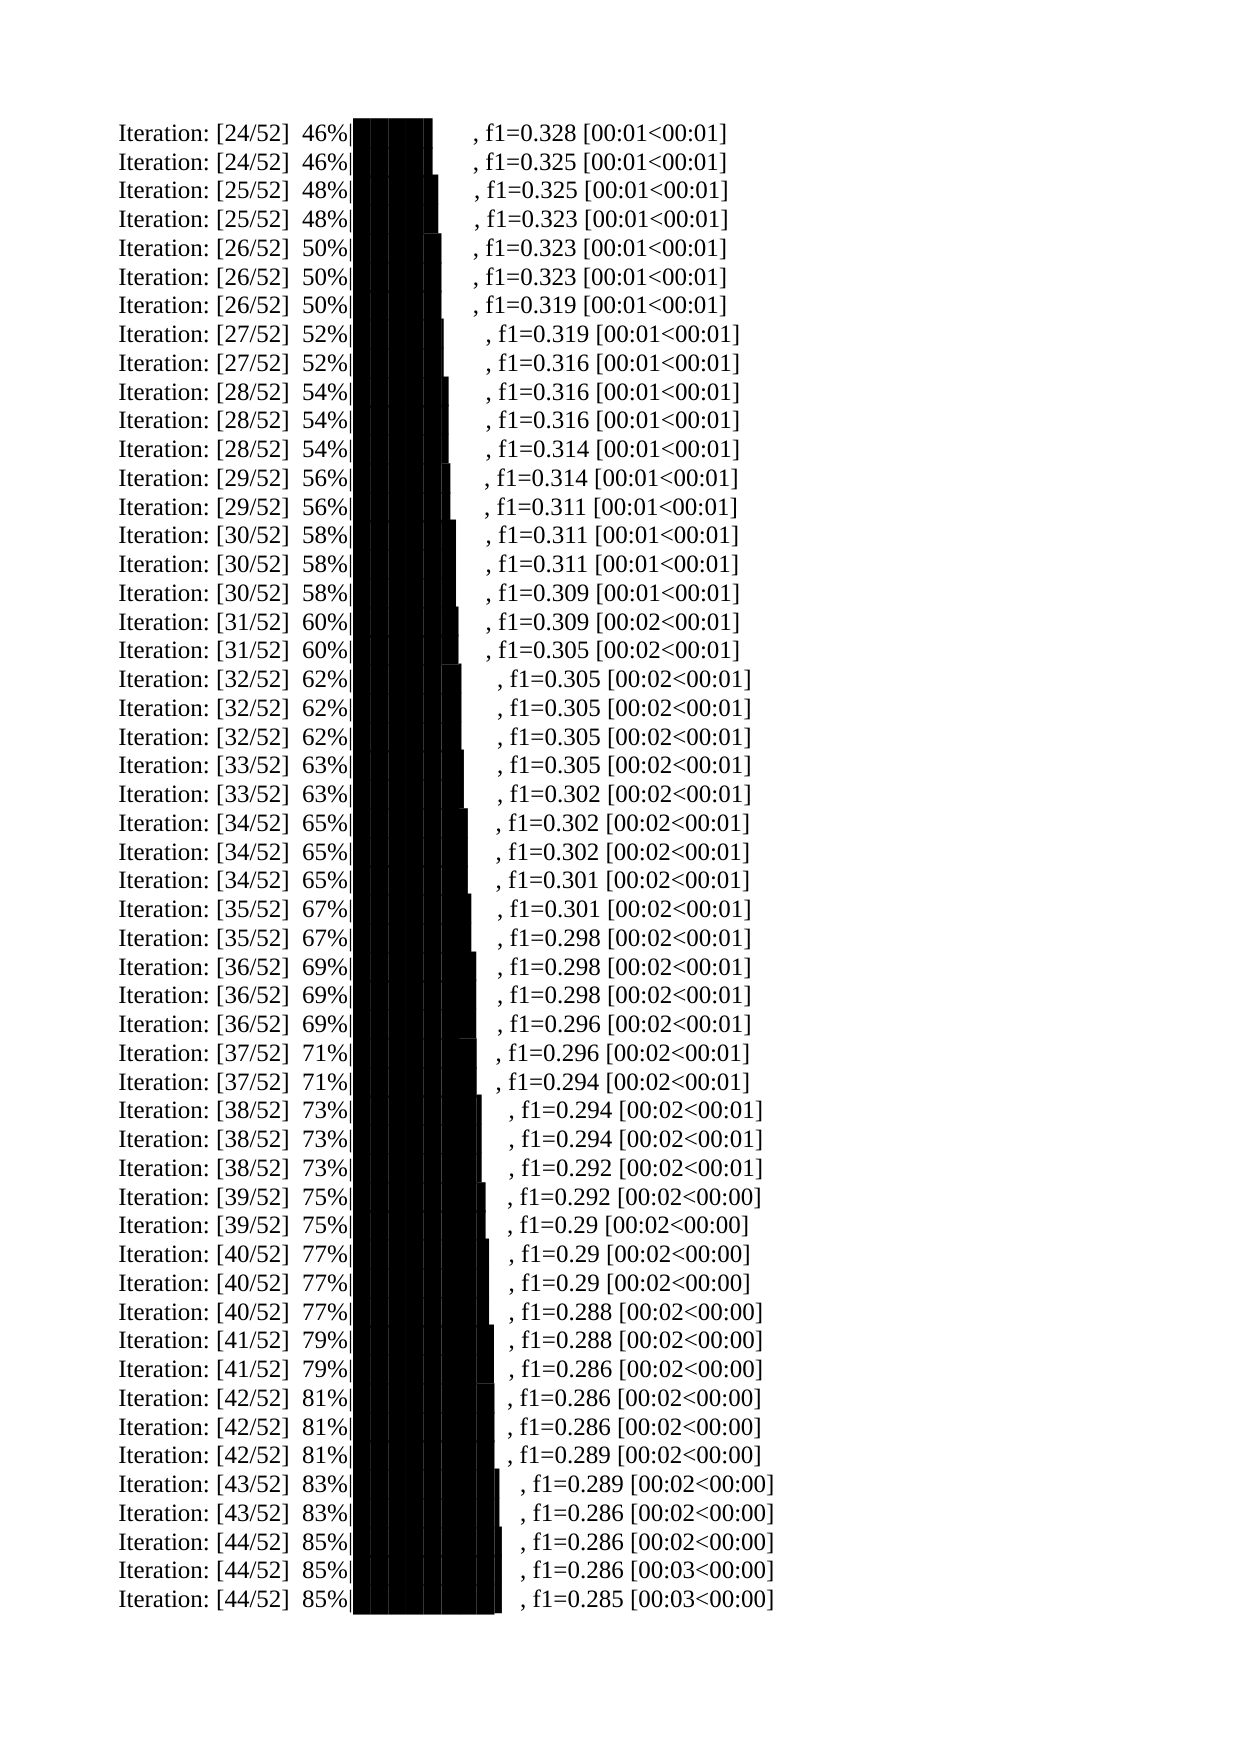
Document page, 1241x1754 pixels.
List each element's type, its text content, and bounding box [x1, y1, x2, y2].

text Iteration: [32/52] 62%|██████▏ , f1=0.305 [00:02<00:01] [461, 693, 1122, 722]
text Iteration: [43/52] 83%|████████▎ , f1=0.289 [00:02<00:00] [118, 1469, 353, 1498]
text Iteration: [42/52] 81%|████████ , f1=0.286 [00:02<00:00] [118, 1412, 353, 1441]
text Iteration: [28/52] 54%|█████▍ , f1=0.316 [00:01<00:01] [448, 377, 1122, 406]
text Iteration: [28/52] 54%|█████▍ , f1=0.316 [00:01<00:01] [118, 377, 353, 406]
text Iteration: [39/52] 75%|███████▌ , f1=0.29 [00:02<00:00] [118, 1211, 353, 1239]
text Iteration: [40/52] 77%|███████▋ , f1=0.288 [00:02<00:00] [489, 1297, 1122, 1326]
text Iteration: [26/52] 50%|█████ , f1=0.319 [00:01<00:01] [118, 291, 353, 319]
text Iteration: [28/52] 54%|█████▍ , f1=0.316 [00:01<00:01] [448, 406, 1122, 434]
text Iteration: [27/52] 52%|█████▏ , f1=0.319 [00:01<00:01] [118, 319, 353, 348]
text Iteration: [34/52] 65%|██████▌ , f1=0.301 [00:02<00:01] [468, 866, 1122, 894]
text Iteration: [40/52] 77%|███████▋ , f1=0.29 [00:02<00:00] [489, 1239, 1122, 1268]
text Iteration: [30/52] 58%|█████▊ , f1=0.311 [00:01<00:01] [118, 549, 353, 578]
text Iteration: [42/52] 81%|████████ , f1=0.286 [00:02<00:00] [494, 1412, 1122, 1441]
text Iteration: [44/52] 85%|████████▍ , f1=0.286 [00:02<00:00] [501, 1527, 1122, 1556]
text Iteration: [28/52] 54%|█████▍ , f1=0.316 [00:01<00:01] [118, 406, 353, 434]
text Iteration: [33/52] 63%|██████▎ , f1=0.305 [00:02<00:01] [464, 751, 1122, 779]
text Iteration: [31/52] 60%|█████▉ , f1=0.309 [00:02<00:01] [118, 607, 353, 636]
text Iteration: [38/52] 73%|███████▎ , f1=0.292 [00:02<00:01] [118, 1153, 353, 1182]
text Iteration: [29/52] 56%|█████▌ , f1=0.311 [00:01<00:01] [118, 492, 353, 521]
text Iteration: [42/52] 81%|████████ , f1=0.289 [00:02<00:00] [494, 1441, 1122, 1469]
text Iteration: [36/52] 69%|██████▉ , f1=0.298 [00:02<00:01] [118, 952, 353, 981]
text Iteration: [26/52] 50%|█████ , f1=0.319 [00:01<00:01] [441, 291, 1122, 319]
text Iteration: [28/52] 54%|█████▍ , f1=0.314 [00:01<00:01] [448, 434, 1122, 463]
text Iteration: [35/52] 67%|██████▋ , f1=0.301 [00:02<00:01] [471, 894, 1122, 923]
text Iteration: [36/52] 69%|██████▉ , f1=0.296 [00:02<00:01] [476, 1009, 1122, 1038]
text Iteration: [29/52] 56%|█████▌ , f1=0.314 [00:01<00:01] [450, 463, 1122, 492]
text Iteration: [32/52] 62%|██████▏ , f1=0.305 [00:02<00:01] [118, 664, 353, 693]
text Iteration: [27/52] 52%|█████▏ , f1=0.316 [00:01<00:01] [118, 348, 353, 377]
text Iteration: [41/52] 79%|███████▉ , f1=0.288 [00:02<00:00] [494, 1326, 1122, 1354]
text Iteration: [36/52] 69%|██████▉ , f1=0.298 [00:02<00:01] [118, 981, 353, 1009]
text Iteration: [36/52] 69%|██████▉ , f1=0.298 [00:02<00:01] [476, 952, 1122, 981]
text Iteration: [31/52] 60%|█████▉ , f1=0.305 [00:02<00:01] [458, 636, 1122, 664]
text Iteration: [34/52] 65%|██████▌ , f1=0.302 [00:02<00:01] [468, 808, 1122, 837]
text Iteration: [30/52] 58%|█████▊ , f1=0.311 [00:01<00:01] [456, 521, 1122, 549]
text Iteration: [32/52] 62%|██████▏ , f1=0.305 [00:02<00:01] [118, 722, 353, 751]
text Iteration: [35/52] 67%|██████▋ , f1=0.298 [00:02<00:01] [471, 923, 1122, 952]
text Iteration: [29/52] 56%|█████▌ , f1=0.311 [00:01<00:01] [450, 492, 1122, 521]
text Iteration: [38/52] 73%|███████▎ , f1=0.294 [00:02<00:01] [118, 1124, 353, 1153]
text Iteration: [41/52] 79%|███████▉ , f1=0.286 [00:02<00:00] [118, 1354, 353, 1383]
text Iteration: [42/52] 81%|████████ , f1=0.289 [00:02<00:00] [118, 1441, 353, 1469]
text Iteration: [36/52] 69%|██████▉ , f1=0.296 [00:02<00:01] [118, 1009, 353, 1038]
text Iteration: [34/52] 65%|██████▌ , f1=0.302 [00:02<00:01] [118, 808, 353, 837]
text Iteration: [42/52] 81%|████████ , f1=0.286 [00:02<00:00] [494, 1383, 1122, 1412]
text Iteration: [36/52] 69%|██████▉ , f1=0.298 [00:02<00:01] [476, 981, 1122, 1009]
text Iteration: [39/52] 75%|███████▌ , f1=0.292 [00:02<00:00] [118, 1182, 353, 1211]
text Iteration: [39/52] 75%|███████▌ , f1=0.29 [00:02<00:00] [485, 1211, 1122, 1239]
text Iteration: [24/52] 46%|████▌ , f1=0.328 [00:01<00:01] [432, 118, 1122, 147]
text Iteration: [30/52] 58%|█████▊ , f1=0.309 [00:01<00:01] [118, 578, 353, 607]
text Iteration: [29/52] 56%|█████▌ , f1=0.314 [00:01<00:01] [118, 463, 353, 492]
text Iteration: [44/52] 85%|████████▍ , f1=0.286 [00:02<00:00] [118, 1527, 353, 1556]
text Iteration: [33/52] 63%|██████▎ , f1=0.302 [00:02<00:01] [118, 779, 353, 808]
text Iteration: [26/52] 50%|█████ , f1=0.323 [00:01<00:01] [118, 262, 353, 291]
text Iteration: [38/52] 73%|███████▎ , f1=0.292 [00:02<00:01] [482, 1153, 1122, 1182]
text Iteration: [26/52] 50%|█████ , f1=0.323 [00:01<00:01] [118, 233, 353, 262]
text Iteration: [35/52] 67%|██████▋ , f1=0.301 [00:02<00:01] [118, 894, 353, 923]
text Iteration: [40/52] 77%|███████▋ , f1=0.288 [00:02<00:00] [118, 1297, 353, 1326]
text Iteration: [44/52] 85%|████████▍ , f1=0.286 [00:03<00:00] [501, 1556, 1122, 1584]
text Iteration: [38/52] 73%|███████▎ , f1=0.294 [00:02<00:01] [482, 1096, 1122, 1124]
text Iteration: [41/52] 79%|███████▉ , f1=0.286 [00:02<00:00] [494, 1354, 1122, 1383]
text Iteration: [37/52] 71%|███████ , f1=0.294 [00:02<00:01] [118, 1067, 353, 1096]
text Iteration: [33/52] 63%|██████▎ , f1=0.302 [00:02<00:01] [464, 779, 1122, 808]
text Iteration: [42/52] 81%|████████ , f1=0.286 [00:02<00:00] [118, 1383, 353, 1412]
text Iteration: [37/52] 71%|███████ , f1=0.294 [00:02<00:01] [477, 1067, 1122, 1096]
text Iteration: [44/52] 85%|████████▍ , f1=0.286 [00:03<00:00] [118, 1556, 353, 1584]
text Iteration: [27/52] 52%|█████▏ , f1=0.316 [00:01<00:01] [443, 348, 1122, 377]
text Iteration: [34/52] 65%|██████▌ , f1=0.302 [00:02<00:01] [468, 837, 1122, 866]
text Iteration: [38/52] 73%|███████▎ , f1=0.294 [00:02<00:01] [118, 1096, 353, 1124]
text Iteration: [25/52] 48%|████▊ , f1=0.323 [00:01<00:01] [118, 204, 353, 233]
text Iteration: [34/52] 65%|██████▌ , f1=0.302 [00:02<00:01] [118, 837, 353, 866]
text Iteration: [25/52] 48%|████▊ , f1=0.325 [00:01<00:01] [438, 176, 1122, 204]
text Iteration: [30/52] 58%|█████▊ , f1=0.311 [00:01<00:01] [456, 549, 1122, 578]
text Iteration: [43/52] 83%|████████▎ , f1=0.286 [00:02<00:00] [118, 1498, 353, 1527]
text Iteration: [27/52] 52%|█████▏ , f1=0.319 [00:01<00:01] [443, 319, 1122, 348]
text Iteration: [44/52] 85%|████████▍ , f1=0.285 [00:03<00:00] [501, 1584, 1122, 1613]
text Iteration: [30/52] 58%|█████▊ , f1=0.311 [00:01<00:01] [118, 521, 353, 549]
text Iteration: [32/52] 62%|██████▏ , f1=0.305 [00:02<00:01] [461, 664, 1122, 693]
text Iteration: [31/52] 60%|█████▉ , f1=0.309 [00:02<00:01] [458, 607, 1122, 636]
text Iteration: [26/52] 50%|█████ , f1=0.323 [00:01<00:01] [441, 233, 1122, 262]
text Iteration: [37/52] 71%|███████ , f1=0.296 [00:02<00:01] [118, 1038, 353, 1067]
text Iteration: [34/52] 65%|██████▌ , f1=0.301 [00:02<00:01] [118, 866, 353, 894]
text Iteration: [25/52] 48%|████▊ , f1=0.323 [00:01<00:01] [438, 204, 1122, 233]
text Iteration: [24/52] 46%|████▌ , f1=0.325 [00:01<00:01] [118, 147, 353, 176]
text Iteration: [40/52] 77%|███████▋ , f1=0.29 [00:02<00:00] [489, 1268, 1122, 1297]
text Iteration: [44/52] 85%|████████▍ , f1=0.285 [00:03<00:00] [118, 1584, 353, 1613]
text Iteration: [25/52] 48%|████▊ , f1=0.325 [00:01<00:01] [118, 176, 353, 204]
text Iteration: [37/52] 71%|███████ , f1=0.296 [00:02<00:01] [477, 1038, 1122, 1067]
text Iteration: [28/52] 54%|█████▍ , f1=0.314 [00:01<00:01] [118, 434, 353, 463]
text Iteration: [31/52] 60%|█████▉ , f1=0.305 [00:02<00:01] [118, 636, 353, 664]
text Iteration: [26/52] 50%|█████ , f1=0.323 [00:01<00:01] [441, 262, 1122, 291]
text Iteration: [24/52] 46%|████▌ , f1=0.325 [00:01<00:01] [432, 147, 1122, 176]
text Iteration: [30/52] 58%|█████▊ , f1=0.309 [00:01<00:01] [456, 578, 1122, 607]
text Iteration: [24/52] 46%|████▌ , f1=0.328 [00:01<00:01] [118, 118, 353, 147]
text Iteration: [39/52] 75%|███████▌ , f1=0.292 [00:02<00:00] [485, 1182, 1122, 1211]
text Iteration: [43/52] 83%|████████▎ , f1=0.286 [00:02<00:00] [499, 1498, 1122, 1527]
text Iteration: [35/52] 67%|██████▋ , f1=0.298 [00:02<00:01] [118, 923, 353, 952]
text Iteration: [32/52] 62%|██████▏ , f1=0.305 [00:02<00:01] [118, 693, 353, 722]
text Iteration: [40/52] 77%|███████▋ , f1=0.29 [00:02<00:00] [118, 1268, 353, 1297]
text Iteration: [41/52] 79%|███████▉ , f1=0.288 [00:02<00:00] [118, 1326, 353, 1354]
text Iteration: [32/52] 62%|██████▏ , f1=0.305 [00:02<00:01] [461, 722, 1122, 751]
text Iteration: [40/52] 77%|███████▋ , f1=0.29 [00:02<00:00] [118, 1239, 353, 1268]
text Iteration: [33/52] 63%|██████▎ , f1=0.305 [00:02<00:01] [118, 751, 353, 779]
text Iteration: [43/52] 83%|████████▎ , f1=0.289 [00:02<00:00] [499, 1469, 1122, 1498]
text Iteration: [38/52] 73%|███████▎ , f1=0.294 [00:02<00:01] [482, 1124, 1122, 1153]
